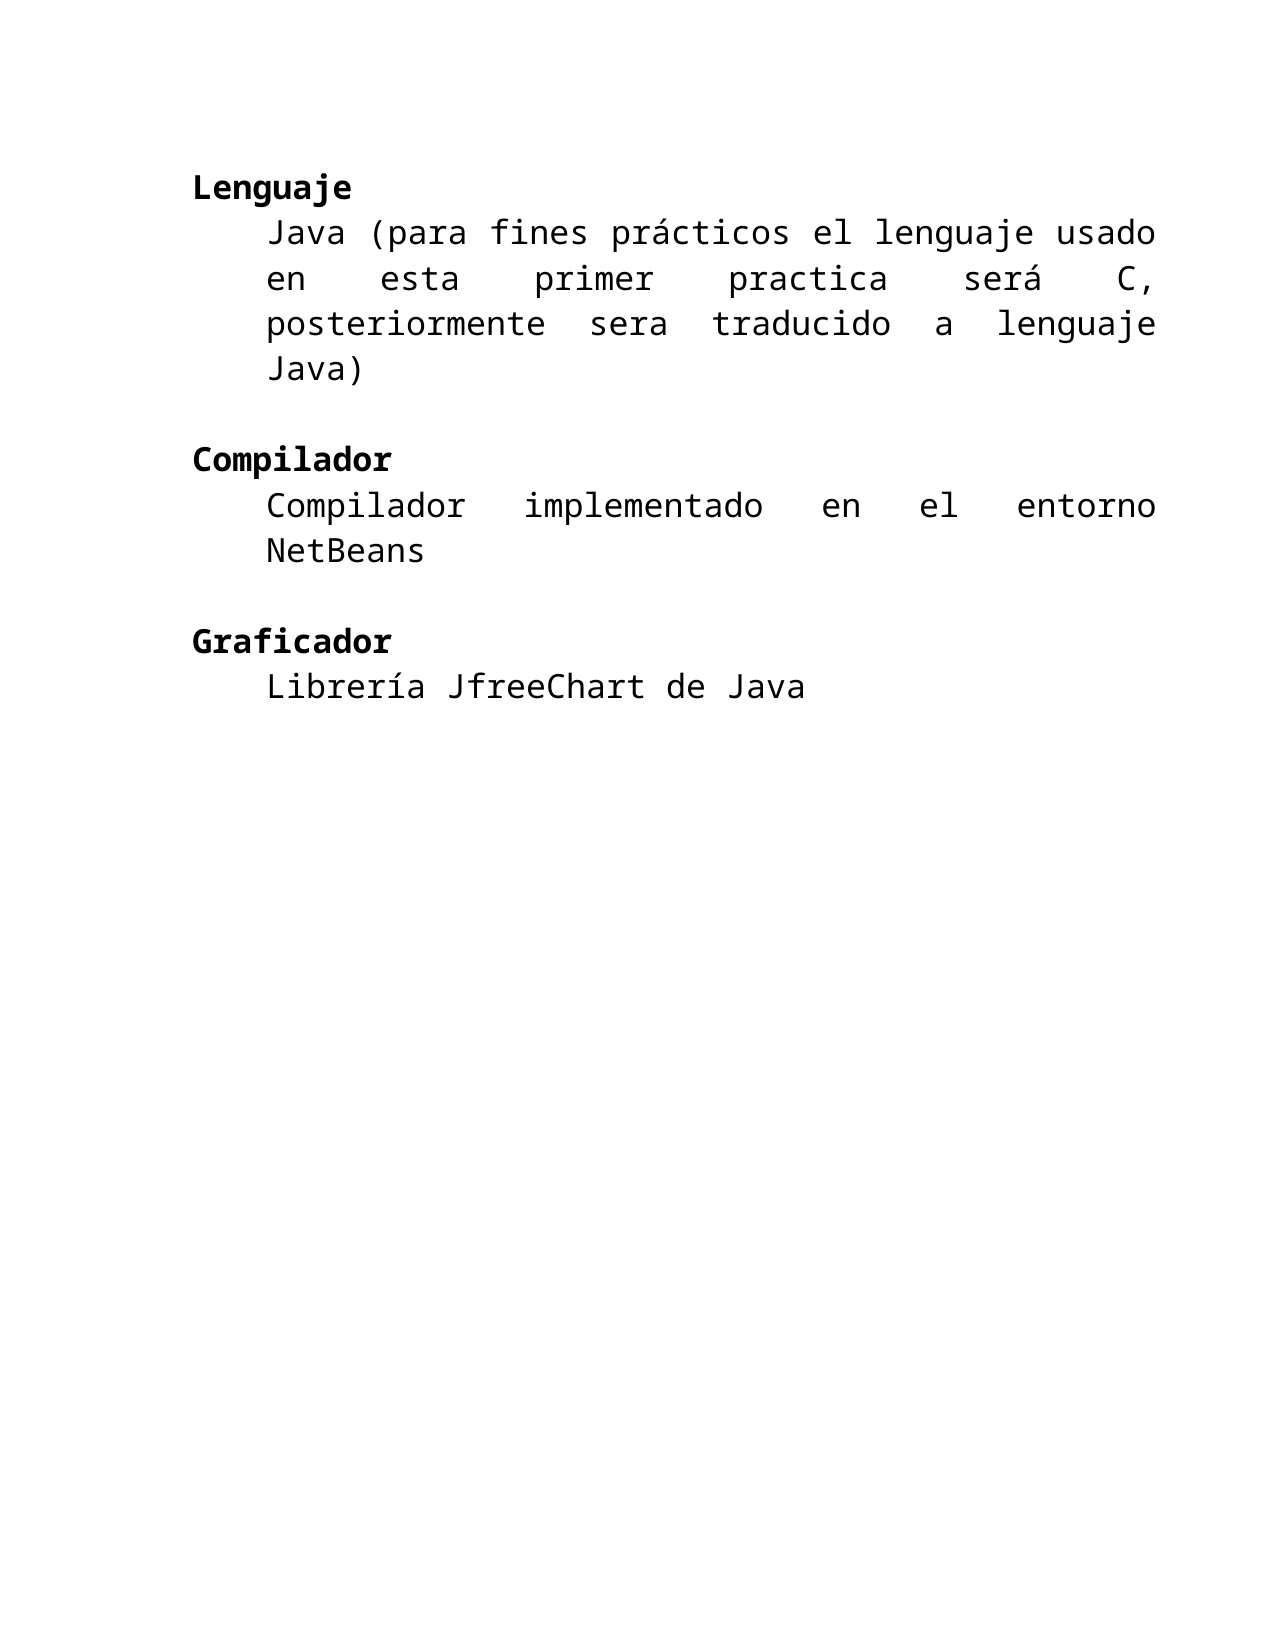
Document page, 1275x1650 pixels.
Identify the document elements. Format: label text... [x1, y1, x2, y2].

text Compilador implementado en el entorno NetBeans [266, 481, 1157, 572]
text Librería JfreeChart de Java [266, 663, 1157, 708]
text Compilador [118, 436, 1157, 481]
text Java (para fines prácticos el lenguaje usado en esta primer practica será C, posteriormente sera traducido a lenguaje Java) [266, 209, 1157, 391]
text Graficador [192, 618, 1157, 663]
text Lenguaje [192, 163, 1157, 209]
